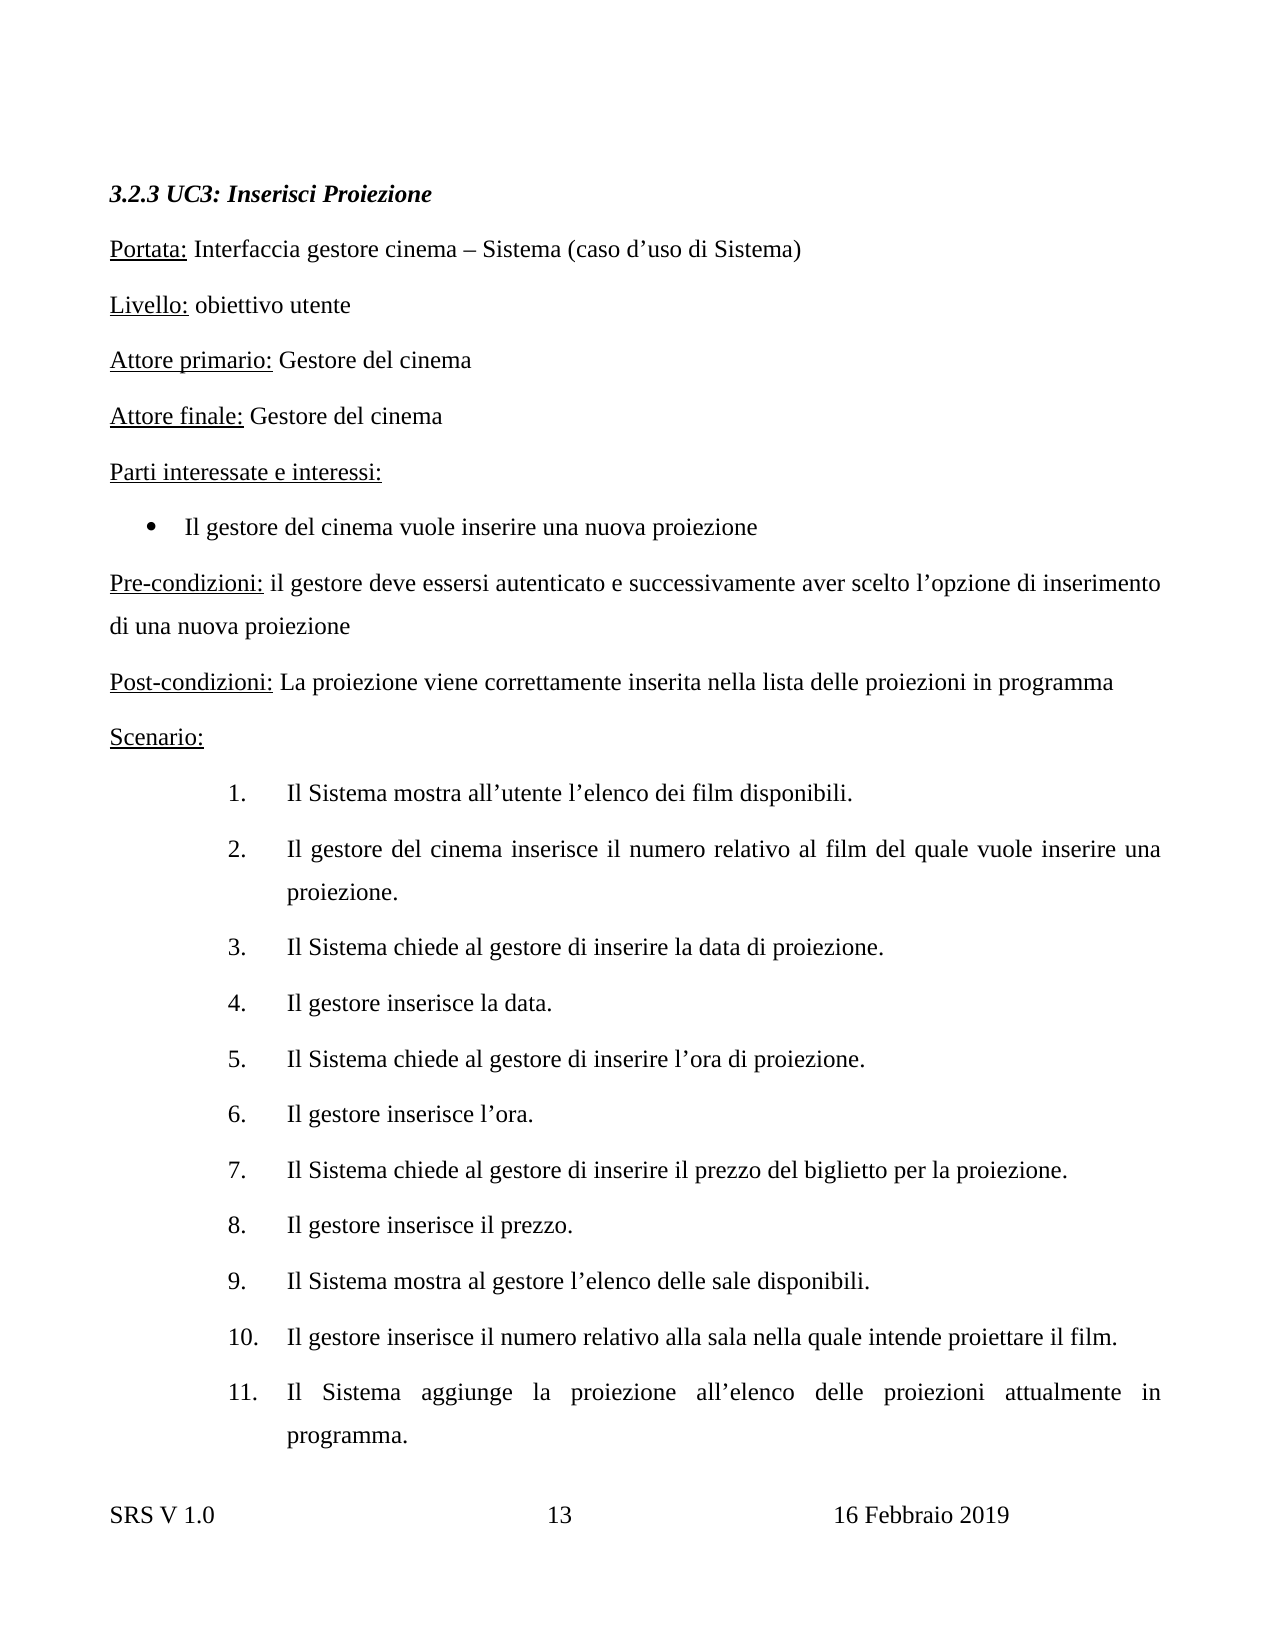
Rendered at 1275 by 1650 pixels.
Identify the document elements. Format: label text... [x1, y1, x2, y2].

list Il gestore inserisce il numero relativo alla sala nella quale intende proiettare il film. [228, 1322, 1162, 1351]
list Il Sistema aggiunge la proiezione all’elenco delle proiezioni attualmente in programma. [228, 1377, 1162, 1449]
list Il gestore del cinema vuole inserire una nuova proiezione [147, 512, 1162, 541]
list Il Sistema mostra al gestore l’elenco delle sale disponibili. [228, 1266, 1162, 1295]
text Livello: obiettivo utente [109, 290, 1162, 319]
text Portata: Interfaccia gestore cinema – Sistema (caso d’uso di Sistema) [109, 234, 1162, 263]
text Parti interessate e interessi: [109, 457, 1162, 486]
list Il Sistema chiede al gestore di inserire la data di proiezione. [228, 932, 1162, 961]
subtitle 3.2.3 UC3: Inserisci Proiezione [109, 179, 1162, 207]
text Scenario: [109, 722, 1162, 751]
text Pre-condizioni: il gestore deve essersi autenticato e successivamente aver scelto l’opzione di inserimento di una nuova proiezione [109, 568, 1162, 640]
text Attore primario: Gestore del cinema [109, 346, 1162, 374]
list Il gestore inserisce il prezzo. [228, 1211, 1162, 1239]
list Il Sistema chiede al gestore di inserire il prezzo del biglietto per la proiezione. [228, 1155, 1162, 1184]
list Il gestore del cinema inserisce il numero relativo al film del quale vuole inserire una proiezione. [228, 834, 1162, 906]
text Post-condizioni: La proiezione viene correttamente inserita nella lista delle proiezioni in programma [109, 667, 1162, 696]
list Il gestore inserisce la data. [228, 988, 1162, 1017]
text Attore finale: Gestore del cinema [109, 401, 1162, 430]
list Il gestore inserisce l’ora. [228, 1099, 1162, 1128]
list Il Sistema chiede al gestore di inserire l’ora di proiezione. [228, 1044, 1162, 1072]
list Il Sistema mostra all’utente l’elenco dei film disponibili. [228, 778, 1162, 807]
